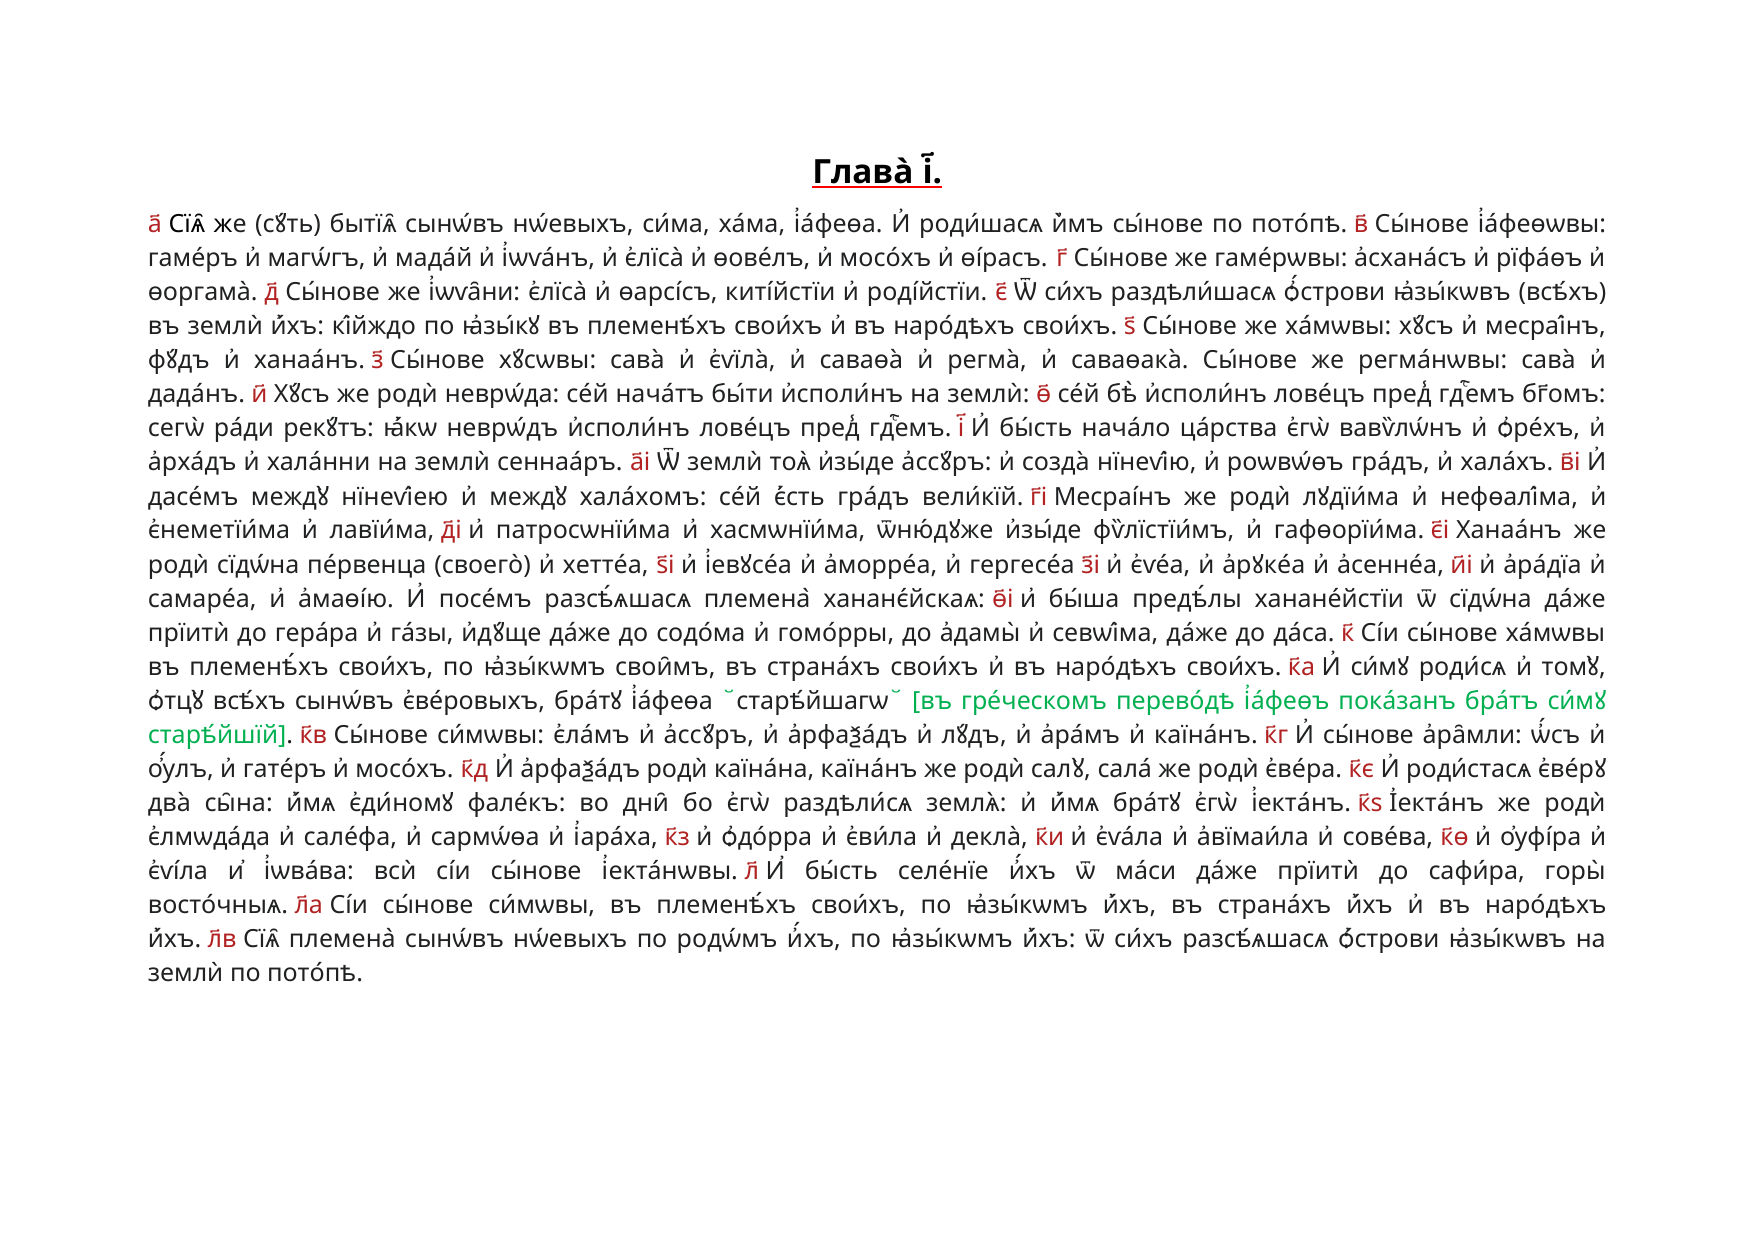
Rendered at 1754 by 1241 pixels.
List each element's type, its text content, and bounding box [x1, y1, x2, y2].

text Глава̀ і҃. [148, 148, 1606, 193]
text а҃ Сїѧ̑ же (сꙋ́ть) бытїѧ̑ сынѡ́въ нѡ́евыхъ, си́ма, ха́ма, і҆а́феѳа. И҆ роди́шасѧ и҆̀мъ сы́нове по пото́пѣ. в҃ Сы́нове і҆а́феѳѡвы: гаме́ръ и҆ магѡ́гъ, и҆ мада́й и҆ і҆ѡѵа́нъ, и҆ є҆лїса̀ и҆ ѳове́лъ, и҆ мосо́хъ и҆ ѳі́расъ. г҃ Сы́нове же гаме́рѡвы: а҆схана́съ и҆ рїфа́ѳъ и҆ ѳоргама̀. д҃ Сы́нове же і҆ѡѵа̑ни: є҆лїса̀ и҆ ѳарсі́съ, киті́йстїи и҆ роді́йстїи. є҃ Ѿ си́хъ раздѣли́шасѧ ѻ҆́строви ꙗ҆зы́кѡвъ (всѣ́хъ) въ землѝ и҆́хъ: кі́йждо по ꙗ҆зы́кꙋ въ племенѣ́хъ свои́хъ и҆ въ наро́дѣхъ свои́хъ. ѕ҃ Сы́нове же ха́мѡвы: хꙋ́съ и҆ месраі́нъ, фꙋ́дъ и҆ ханаа́нъ. з҃ Сы́нове хꙋ́сѡвы: сава̀ и҆ є҆ѵїла̀, и҆ саваѳа̀ и҆ регма̀, и҆ саваѳака̀. Сы́нове же регма́нѡвы: сава̀ и҆ дада́нъ. и҃ Хꙋ́съ же родѝ неврѡ́да: се́й нача́тъ бы́ти и҆споли́нъ на землѝ: ѳ҃ се́й бѣ̀ и҆споли́нъ лове́цъ пред̾ гдⷭ҇емъ бг҃омъ: сегѡ̀ ра́ди рекꙋ́тъ: ꙗ҆́кѡ неврѡ́дъ и҆споли́нъ лове́цъ пред̾ гдⷭ҇емъ. і҃ И҆ бы́сть нача́ло ца́рства є҆гѡ̀ вавѷлѡ́нъ и҆ ѻ҆ре́хъ, и҆ а҆рха́дъ и҆ хала́нни на землѝ сеннаа́ръ. а҃і Ѿ землѝ тоѧ̀ и҆зы́де а҆ссꙋ́ръ: и҆ созда̀ нїнеѵі́ю, и҆ роѡвѡ́ѳъ гра́дъ, и҆ хала́хъ. в҃і И҆ дасе́мъ междꙋ̀ нїнеѵі́ею и҆ междꙋ̀ хала́хомъ: се́й є҆́сть гра́дъ вели́кїй. г҃і Месраі́нъ же родѝ лꙋдїи́ма и҆ нефѳалі́ма, и҆ є҆неметїи́ма и҆ лавїи́ма, д҃і и҆ патросѡнїи́ма и҆ хасмѡнїи́ма, ѿню́дꙋже и҆зы́де фѷлїстїи́мъ, и҆ гафѳорїи́ма. є҃і Ханаа́нъ же родѝ сїдѡ́на пе́рвенца (своего̀) и҆ хетте́а, ѕ҃і и҆ і҆евꙋсе́а и҆ а҆морре́а, и҆ гергесе́а з҃і и҆ є҆ѵе́а, и҆ а҆рꙋке́а и҆ а҆сенне́а, и҃і и҆ а҆ра́дїа и҆ самаре́а, и҆ а҆маѳі́ю. И҆ посе́мъ разсѣ́ѧшасѧ племена̀ хананє́йскаѧ: ѳ҃і и҆ бы́ша предѣ́лы ханане́йстїи ѿ сїдѡ́на да́же прїитѝ до гера́ра и҆ га́зы, и҆дꙋ́ще да́же до содо́ма и҆ гомо́рры, до а҆дамы̀ и҆ севѡі́ма, да́же до да́са. к҃ Сі́и сы́нове ха́мѡвы въ племенѣ́хъ свои́хъ, по ꙗ҆зы́кѡмъ свои̑мъ, въ страна́хъ свои́хъ и҆ въ наро́дѣхъ свои́хъ. к҃а И҆ си́мꙋ роди́сѧ и҆ томꙋ̀, ѻ҆тцꙋ̀ всѣ́хъ сынѡ́въ є҆ве́ровыхъ, бра́тꙋ і҆а́феѳа ꙾старѣ́йшагѡ꙾ [въ гре́ческомъ перево́дѣ і҆а́феѳъ пока́занъ бра́тъ си́мꙋ старѣ́йшїй]. к҃в Сы́нове си́мѡвы: є҆ла́мъ и҆ а҆ссꙋ́ръ, и҆ а҆рфаѯа́дъ и҆ лꙋ́дъ, и҆ а҆ра́мъ и҆ каїна́нъ. к҃г И҆ сы́нове а҆ра̑мли: ѡ҆́съ и҆ ѹ҆́лъ, и҆ гате́ръ и҆ мосо́хъ. к҃д И҆ а҆рфаѯа́дъ родѝ каїна́на, каїна́нъ же родѝ салꙋ̀, сала́ же родѝ є҆ве́ра. к҃є И҆ роди́стасѧ є҆ве́рꙋ два̀ сы̑на: и҆́мѧ є҆ди́номꙋ фале́къ: во дни̑ бо є҆гѡ̀ раздѣли́сѧ землѧ̀: и҆ и҆́мѧ бра́тꙋ є҆гѡ̀ і҆екта́нъ. к҃ѕ І҆екта́нъ же родѝ є҆лмѡда́да и҆ сале́фа, и҆ сармѡ́ѳа и҆ і҆ара́ха, к҃з и҆ ѻ҆до́рра и҆ є҆ви́ла и҆ декла̀, к҃и и҆ є҆ѵа́ла и҆ а҆вїмаи́ла и҆ сове́ва, к҃ѳ и҆ ѹ҆фі́ра и҆ є҆ѵі́ла и҆ і҆ѡва́ва: всѝ сі́и сы́нове і҆екта́нѡвы. л҃ И҆ бы́сть селе́нїе и҆́хъ ѿ ма́си да́же прїитѝ до сафи́ра, горы̀ восто́чныѧ. л҃а Сі́и сы́нове си́мѡвы, въ племенѣ́хъ свои́хъ, по ꙗ҆зы́кѡмъ и҆́хъ, въ страна́хъ и҆́хъ и҆ въ наро́дѣхъ и҆́хъ. л҃в Сїѧ̑ племена̀ сынѡ́въ нѡ́евыхъ по родѡ́мъ и҆́хъ, по ꙗ҆зы́кѡмъ и҆́хъ: ѿ си́хъ разсѣ́ѧшасѧ ѻ҆́строви ꙗ҆зы́кѡвъ на землѝ по пото́пѣ. [148, 206, 1606, 989]
